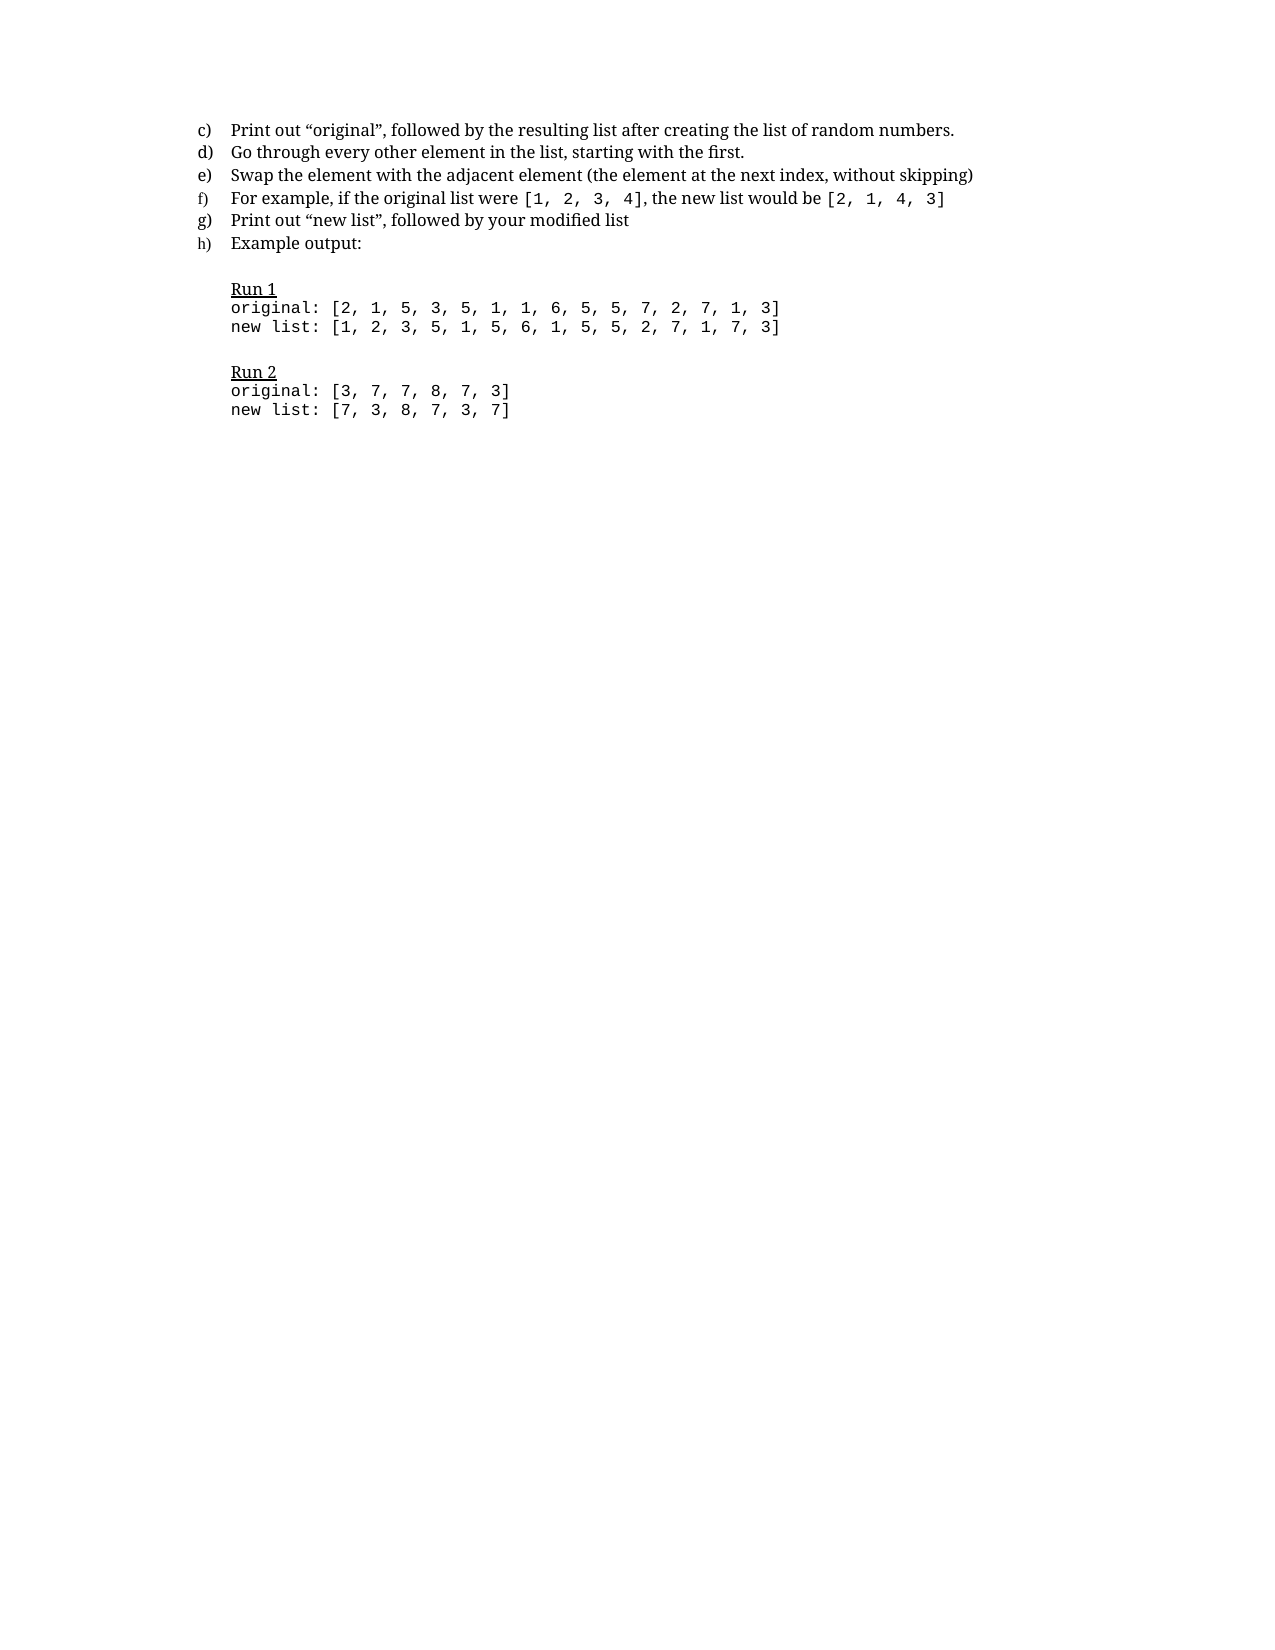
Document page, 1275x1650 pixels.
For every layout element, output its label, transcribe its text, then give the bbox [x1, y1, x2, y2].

list new list: [1, 2, 3, 5, 1, 5, 6, 1, 5, 5, 2, 7, 1, 7, 3] [193, 319, 1157, 338]
list Print out “original”, followed by the resulting list after creating the list of random numbers. [193, 118, 1157, 141]
list Print out “new list”, followed by your modified list [193, 209, 1157, 232]
list For example, if the original list were [1, 2, 3, 4], the new list would be [2, 1, 4, 3] [193, 186, 1157, 209]
list Example output: Run 1 original: [2, 1, 5, 3, 5, 1, 1, 6, 5, 5, 7, 2, 7, 1, 3] [193, 232, 1157, 319]
list new list: [7, 3, 8, 7, 3, 7] [193, 402, 1157, 421]
list Swap the element with the adjacent element (the element at the next index, without skipping) [193, 163, 1157, 186]
list original: [3, 7, 7, 8, 7, 3] [193, 383, 1157, 402]
list Go through every other element in the list, starting with the first. [193, 141, 1157, 163]
list Run 2 [193, 360, 1157, 383]
